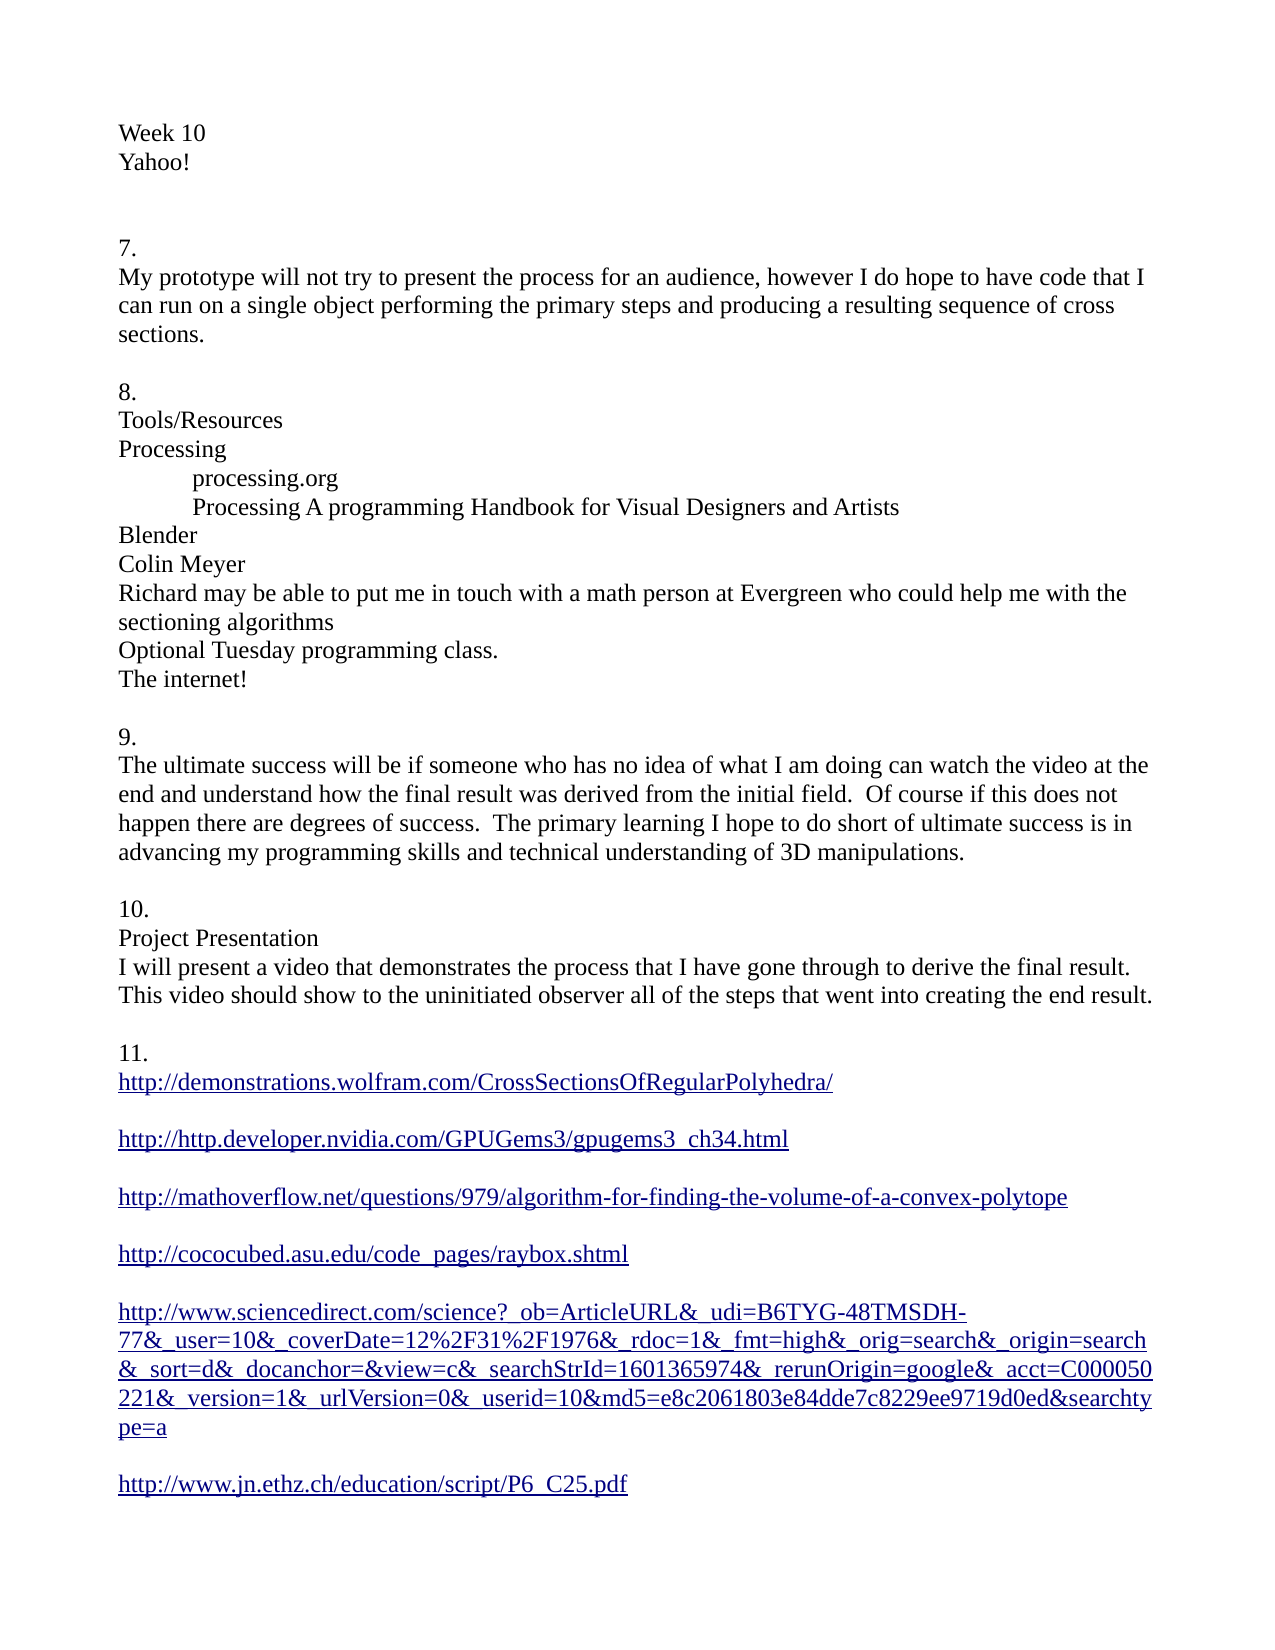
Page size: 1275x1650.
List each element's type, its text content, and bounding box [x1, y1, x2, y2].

text http://demonstrations.wolfram.com/CrossSectionsOfRegularPolyhedra/ [118, 1067, 1157, 1096]
text My prototype will not try to present the process for an audience, however I do hope to have code that I can run on a single object performing the primary steps and producing a resulting sequence of cross sections. [118, 262, 1157, 348]
text Tools/Resources [118, 406, 1157, 434]
text Week 10 [118, 118, 1157, 147]
text I will present a video that demonstrates the process that I have gone through to derive the final result. This video should show to the uninitiated observer all of the steps that went into creating the end result. [118, 952, 1157, 1009]
text 10. [118, 894, 1157, 923]
text http://mathoverflow.net/questions/979/algorithm-for-finding-the-volume-of-a-convex-polytope [118, 1182, 1157, 1211]
text 11. [118, 1038, 1157, 1067]
text Colin Meyer [118, 549, 1157, 578]
text 8. [118, 377, 1157, 406]
text Project Presentation [118, 923, 1157, 952]
text processing.org [118, 463, 1157, 492]
text http://www.jn.ethz.ch/education/script/P6_C25.pdf [118, 1469, 1157, 1498]
text http://http.developer.nvidia.com/GPUGems3/gpugems3_ch34.html [118, 1124, 1157, 1153]
text Yahoo! [118, 147, 1157, 176]
text 7. [118, 233, 1157, 262]
text Richard may be able to put me in touch with a math person at Evergreen who could help me with the sectioning algorithms [118, 578, 1157, 636]
text Optional Tuesday programming class. [118, 636, 1157, 664]
text http://www.sciencedirect.com/science?_ob=ArticleURL&_udi=B6TYG-48TMSDH-77&_user=10&_coverDate=12%2F31%2F1976&_rdoc=1&_fmt=high&_orig=search&_origin=search&_sort=d&_docanchor=&view=c&_searchStrId=1601365974&_rerunOrigin=google&_acct=C000050221&_version=1&_urlVersion=0&_userid=10&md5=e8c2061803e84dde7c8229ee9719d0ed&searchtype=a [118, 1297, 1157, 1441]
text 9. [118, 722, 1157, 751]
text Processing A programming Handbook for Visual Designers and Artists [118, 492, 1157, 521]
text Blender [118, 521, 1157, 549]
text The internet! [118, 664, 1157, 693]
text The ultimate success will be if someone who has no idea of what I am doing can watch the video at the end and understand how the final result was derived from the initial field. Of course if this does not happen there are degrees of success. The primary learning I hope to do short of ultimate success is in advancing my programming skills and technical understanding of 3D manipulations. [118, 751, 1157, 866]
text http://cococubed.asu.edu/code_pages/raybox.shtml [118, 1239, 1157, 1268]
text Processing [118, 434, 1157, 463]
